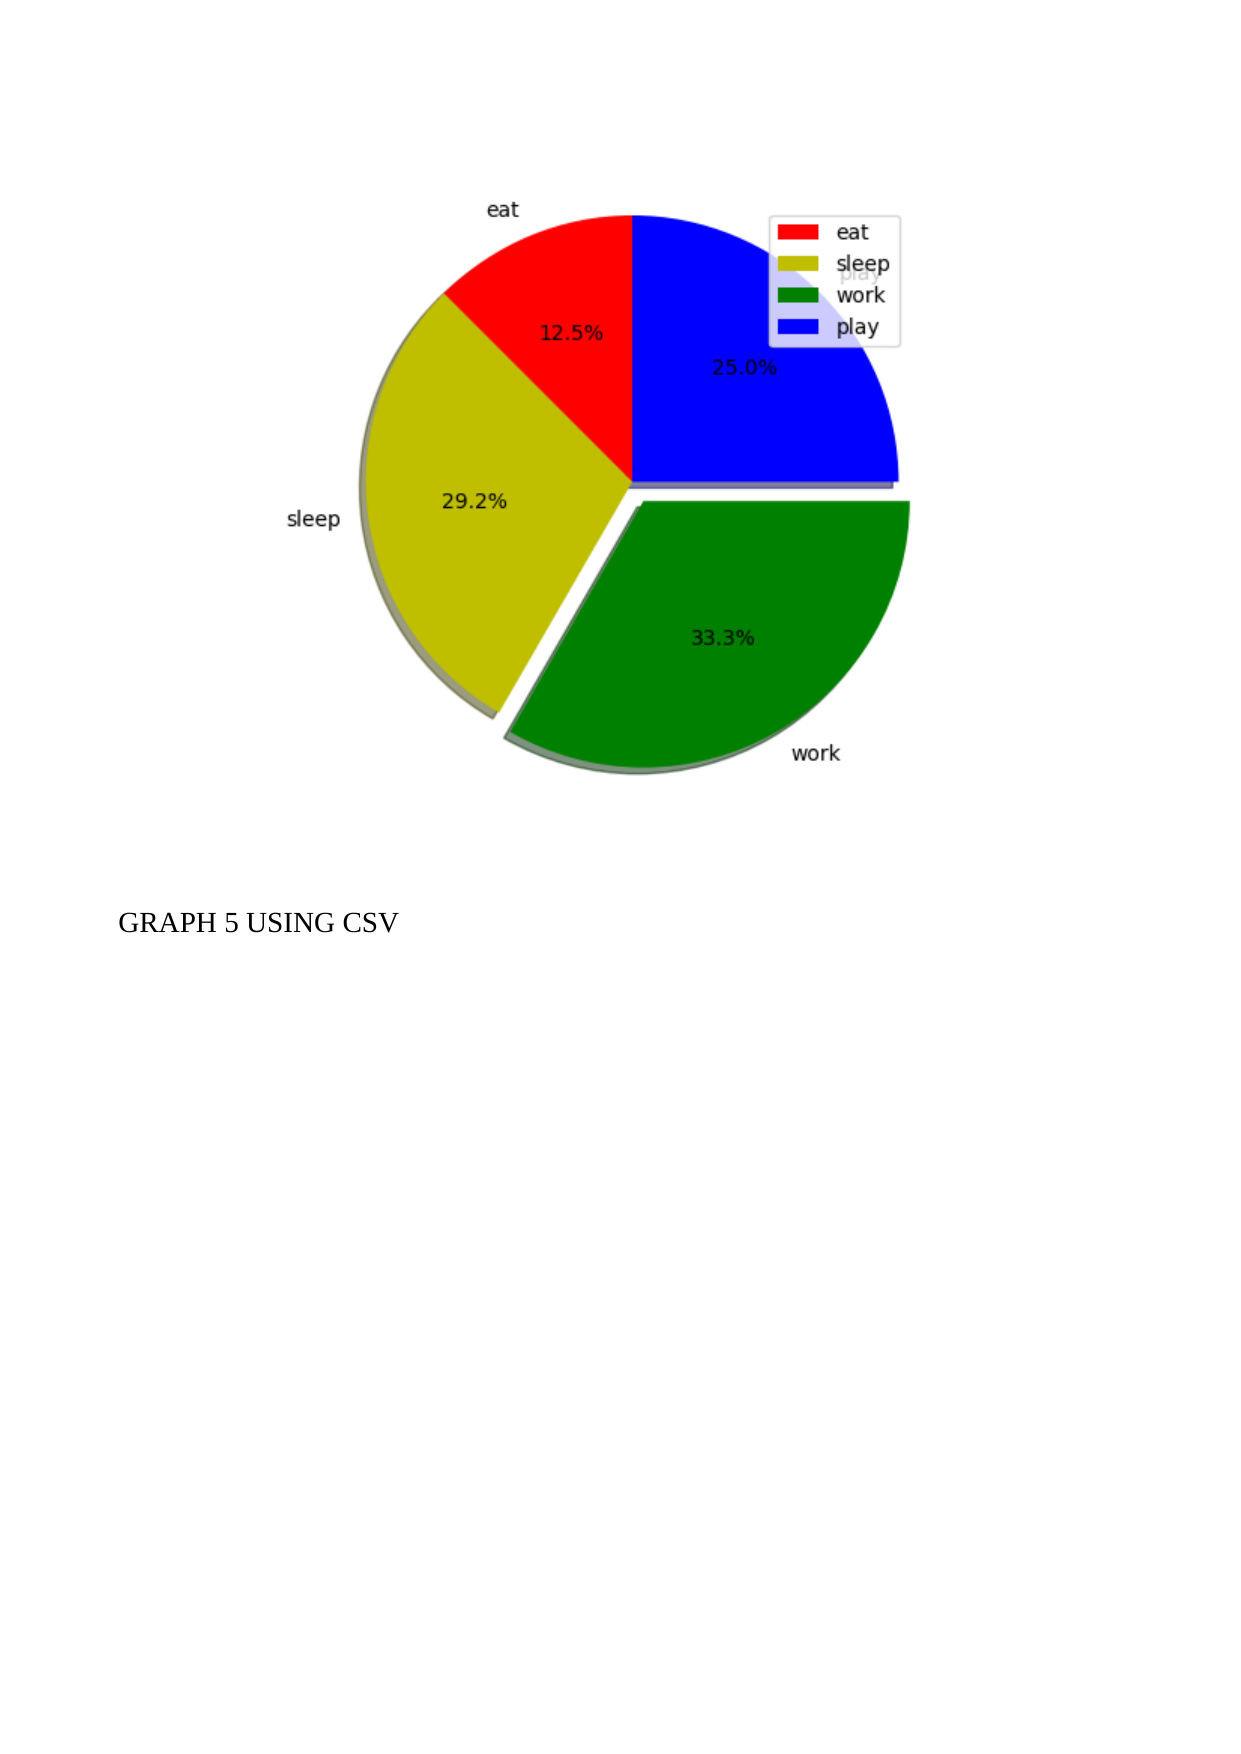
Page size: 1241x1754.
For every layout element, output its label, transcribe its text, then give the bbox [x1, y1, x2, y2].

picture [140, 118, 1100, 839]
text GRAPH 5 USING CSV [118, 905, 1122, 939]
